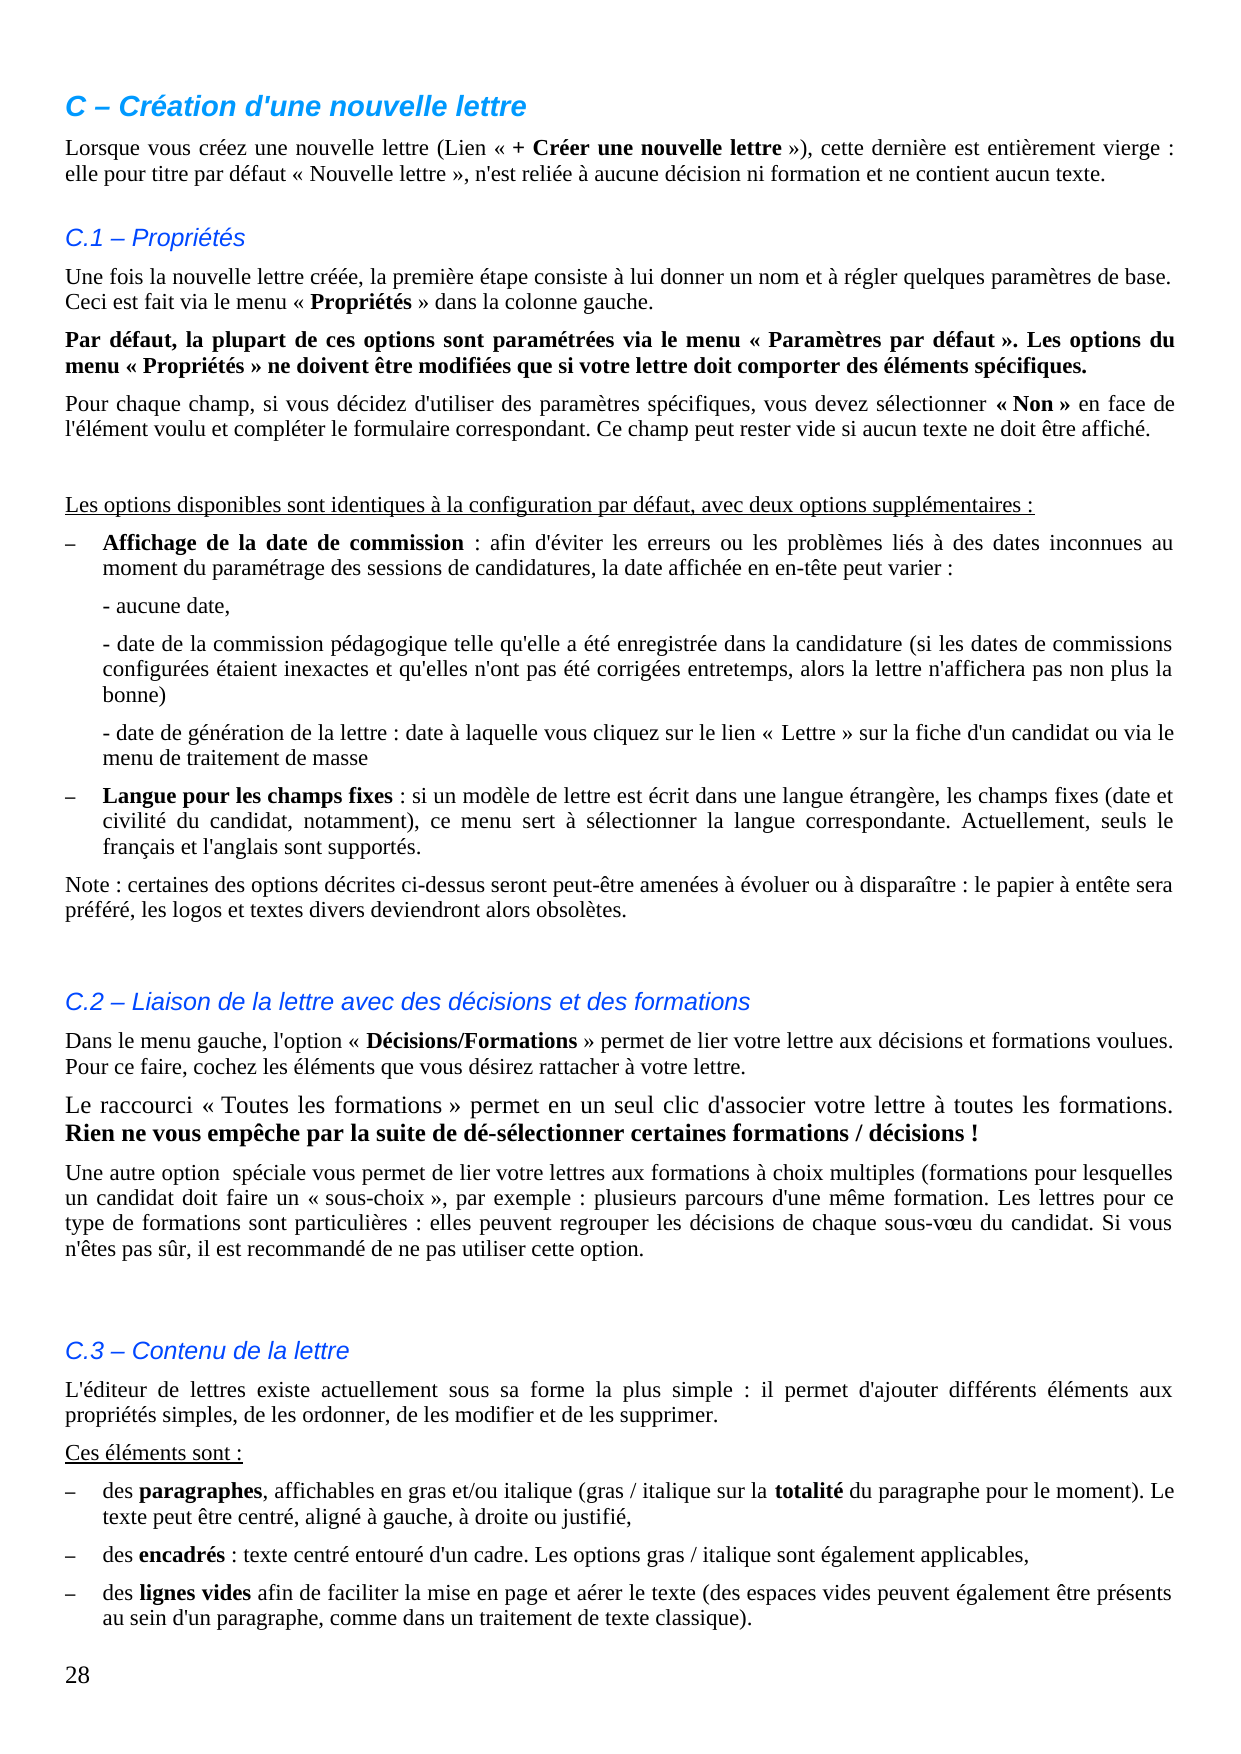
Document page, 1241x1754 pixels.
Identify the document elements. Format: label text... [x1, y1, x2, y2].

list Langue pour les champs fixes : si un modèle de lettre est écrit dans une langue étrangère, les champs fixes (date et civilité du candidat, notamment), ce menu sert à sélectionner la langue correspondante. Actuellement, seuls le français et l'anglais sont supportés. [65, 783, 1175, 859]
list - date de la commission pédagogique telle qu'elle a été enregistrée dans la candidature (si les dates de commissions configurées étaient inexactes et qu'elles n'ont pas été corrigées entretemps, alors la lettre n'affichera pas non plus la bonne) [65, 631, 1175, 707]
list - aucune date, [65, 593, 1175, 618]
list - date de génération de la lettre : date à laquelle vous cliquez sur le lien « Lettre » sur la fiche d'un candidat ou via le menu de traitement de masse [65, 720, 1175, 771]
text Par défaut, la plupart de ces options sont paramétrées via le menu « Paramètres par défaut ». Les options du menu « Propriétés » ne doivent être modifiées que si votre lettre doit comporter des éléments spécifiques. [65, 327, 1175, 378]
text Ces éléments sont : [65, 1440, 1175, 1466]
text Le raccourci « Toutes les formations » permet en un seul clic d'associer votre lettre à toutes les formations. Rien ne vous empêche par la suite de dé-sélectionner certaines formations / décisions ! [65, 1092, 1175, 1147]
text Les options disponibles sont identiques à la configuration par défaut, avec deux options supplémentaires : [65, 492, 1175, 517]
text Dans le menu gauche, l'option « Décisions/Formations » permet de lier votre lettre aux décisions et formations voulues. Pour ce faire, cochez les éléments que vous désirez rattacher à votre lettre. [65, 1028, 1175, 1079]
subtitle C.3 – Contenu de la lettre [65, 1337, 1175, 1364]
text Lorsque vous créez une nouvelle lettre (Lien « + Créer une nouvelle lettre »), cette dernière est entièrement vierge : elle pour titre par défaut « Nouvelle lettre », n'est reliée à aucune décision ni formation et ne contient aucun texte. [65, 135, 1175, 186]
list des lignes vides afin de faciliter la mise en page et aérer le texte (des espaces vides peuvent également être présents au sein d'un paragraphe, comme dans un traitement de texte classique). [65, 1579, 1175, 1630]
list des paragraphes, affichables en gras et/ou italique (gras / italique sur la totalité du paragraphe pour le moment). Le texte peut être centré, aligné à gauche, à droite ou justifié, [65, 1478, 1175, 1529]
text Note : certaines des options décrites ci-dessus seront peut-être amenées à évoluer ou à disparaître : le papier à entête sera préféré, les logos et textes divers deviendront alors obsolètes. [65, 872, 1175, 923]
list Affichage de la date de commission : afin d'éviter les erreurs ou les problèmes liés à des dates inconnues au moment du paramétrage des sessions de candidatures, la date affichée en en-tête peut varier : [65, 530, 1175, 581]
list des encadrés : texte centré entouré d'un cadre. Les options gras / italique sont également applicables, [65, 1542, 1175, 1567]
subtitle C.2 – Liaison de la lettre avec des décisions et des formations [65, 988, 1175, 1016]
text Une fois la nouvelle lettre créée, la première étape consiste à lui donner un nom et à régler quelques paramètres de base. Ceci est fait via le menu « Propriétés » dans la colonne gauche. [65, 264, 1175, 315]
subtitle C.1 – Propriétés [65, 223, 1175, 251]
text L'éditeur de lettres existe actuellement sous sa forme la plus simple : il permet d'ajouter différents éléments aux propriétés simples, de les ordonner, de les modifier et de les supprimer. [65, 1377, 1175, 1428]
text Une autre option spéciale vous permet de lier votre lettres aux formations à choix multiples (formations pour lesquelles un candidat doit faire un « sous-choix », par exemple : plusieurs parcours d'une même formation. Les lettres pour ce type de formations sont particulières : elles peuvent regrouper les décisions de chaque sous-vœu du candidat. Si vous n'êtes pas sûr, il est recommandé de ne pas utiliser cette option. [65, 1159, 1175, 1261]
text Pour chaque champ, si vous décidez d'utiliser des paramètres spécifiques, vous devez sélectionner « Non » en face de l'élément voulu et compléter le formulaire correspondant. Ce champ peut rester vide si aucun texte ne doit être affiché. [65, 391, 1175, 441]
subtitle C – Création d'une nouvelle lettre [65, 90, 1175, 123]
